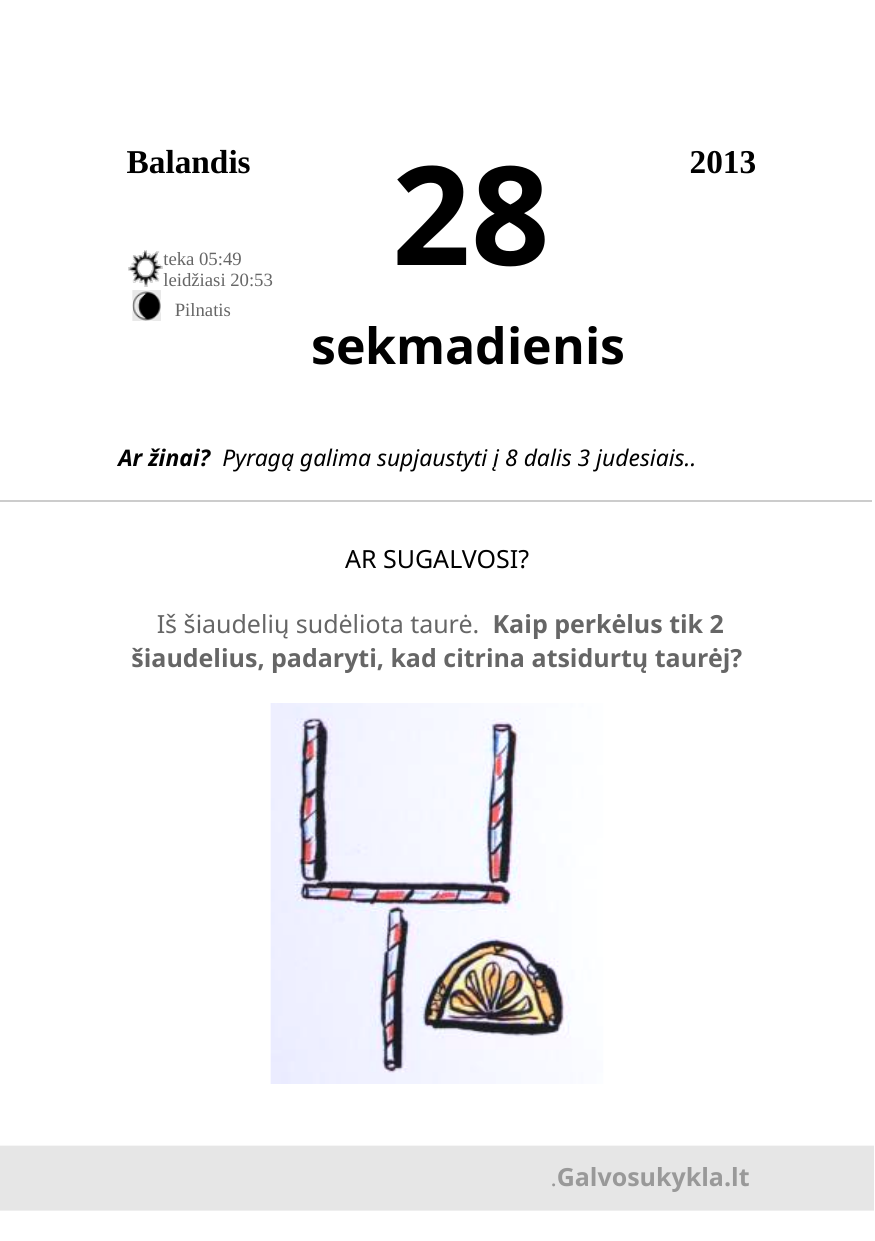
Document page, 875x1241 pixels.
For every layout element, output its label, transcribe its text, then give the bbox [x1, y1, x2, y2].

table_header 28 sekmadienis [299, 118, 638, 379]
table_header Balandis teka 05:49 leidžiasi 20:53 [118, 118, 298, 287]
text AR SUGALVOSI? [118, 541, 756, 575]
text Iš šiaudelių sudėliota taurė. Kaip perkėlus tik 2 šiaudelius, padaryti, kad citrina atsidurtų taurėj? [118, 607, 756, 675]
table_header Pilnatis [118, 288, 298, 379]
table_header 2013 [638, 118, 756, 379]
text Ar žinai? Pyragą galima supjaustyti į 8 dalis 3 judesiais.. [118, 442, 756, 473]
